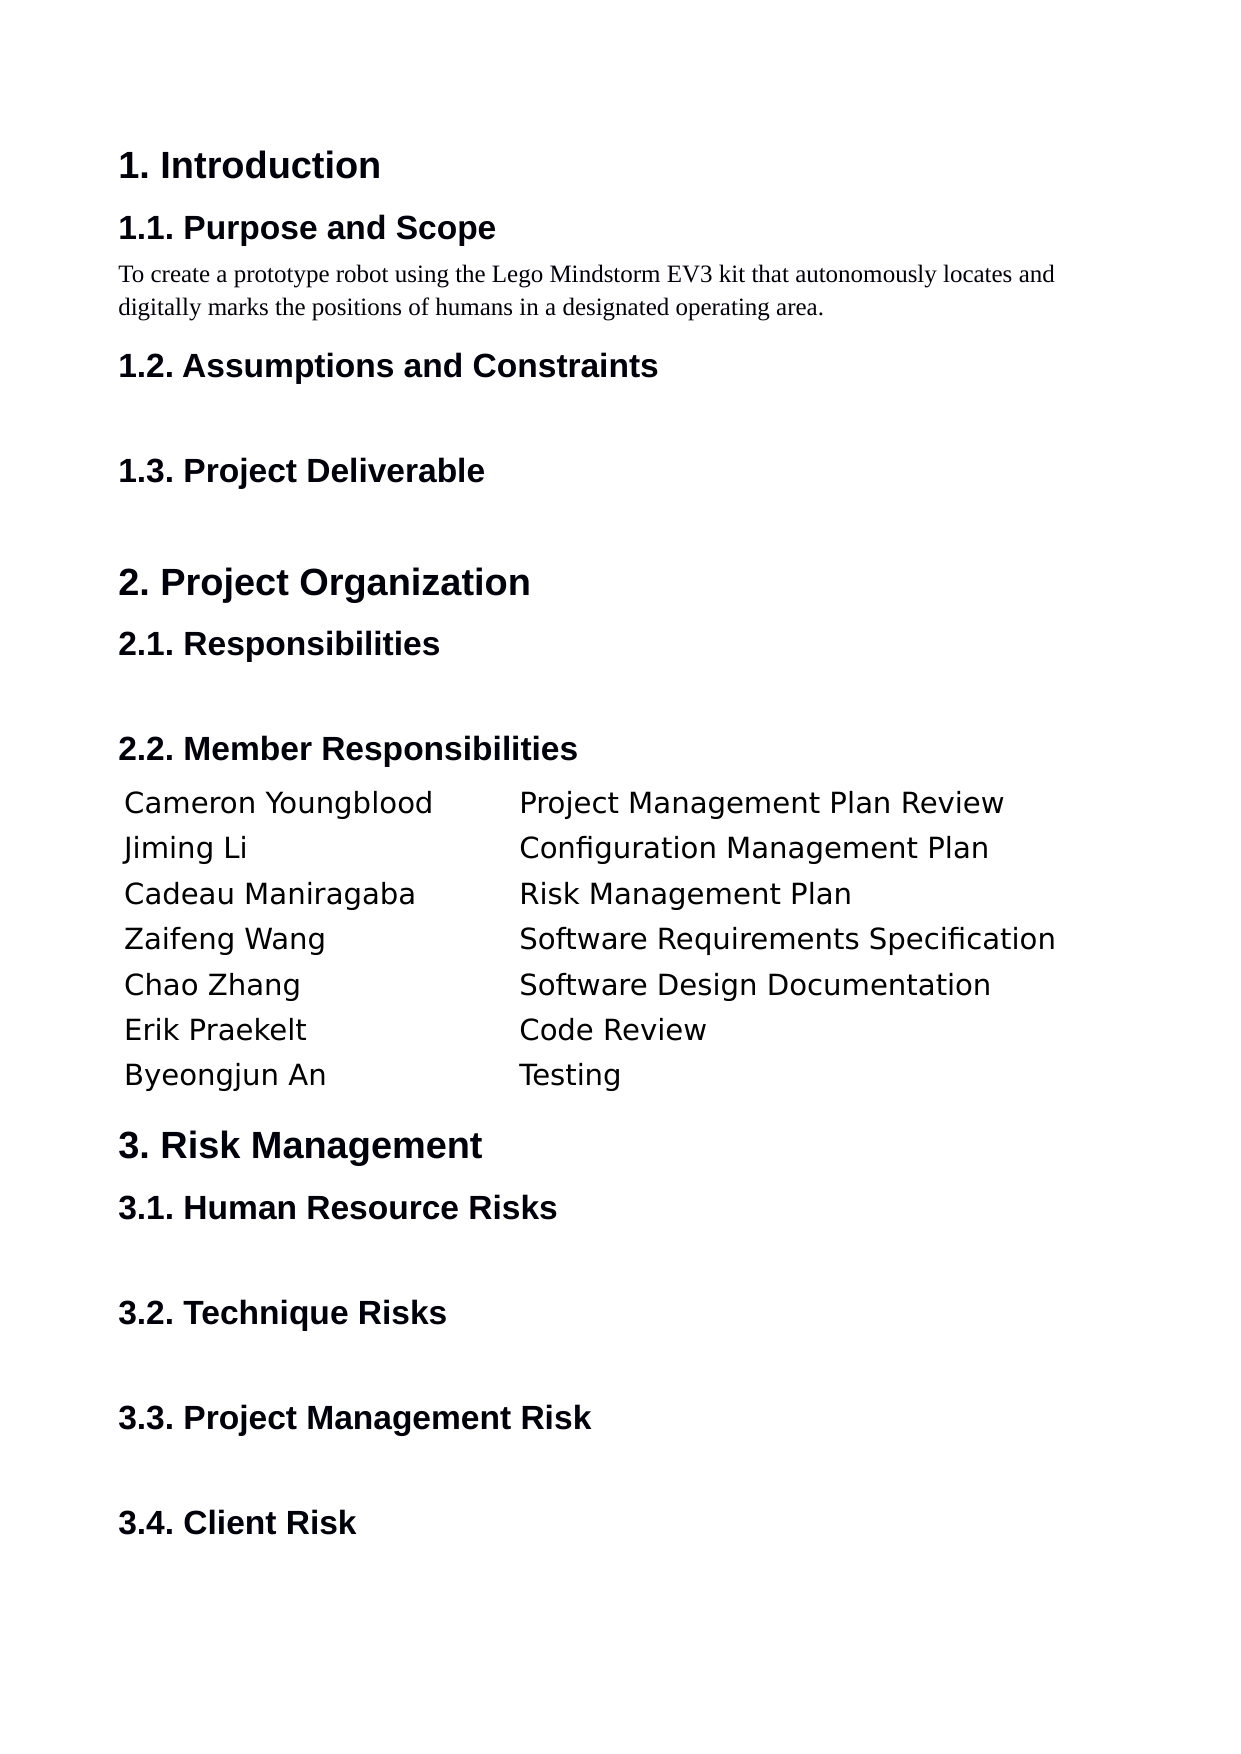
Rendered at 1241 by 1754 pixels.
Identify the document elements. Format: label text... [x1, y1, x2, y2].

table_header Cameron Youngblood [118, 780, 513, 826]
subtitle 1.3. Project Deliverable [118, 451, 1122, 489]
table_cell Zaifeng Wang [118, 917, 513, 962]
subtitle 3.3. Project Management Risk [118, 1398, 1122, 1436]
subtitle 1.1. Purpose and Scope [118, 208, 1122, 246]
text To create a prototype robot using the Lego Mindstorm EV3 kit that autonomously locates and digitally marks the positions of humans in a designated operating area. [118, 259, 1122, 321]
subtitle 3. Risk Management [118, 1123, 1122, 1167]
table_cell Chao Zhang [118, 962, 513, 1007]
subtitle 2.1. Responsibilities [118, 624, 1122, 663]
table_cell Code Review [514, 1008, 1123, 1053]
subtitle 2.2. Member Responsibilities [118, 729, 1122, 768]
subtitle 1. Introduction [118, 143, 1122, 187]
subtitle 3.4. Client Risk [118, 1503, 1122, 1541]
subtitle 2. Project Organization [118, 560, 1122, 603]
subtitle 3.1. Human Resource Risks [118, 1188, 1122, 1226]
table_cell Risk Management Plan [514, 871, 1123, 917]
table_cell Software Requirements Specification [514, 917, 1123, 962]
table_cell Software Design Documentation [514, 962, 1123, 1007]
table_cell Erik Praekelt [118, 1008, 513, 1053]
table_cell Jiming Li [118, 826, 513, 871]
table_cell Byeongjun An [118, 1053, 513, 1098]
subtitle 1.2. Assumptions and Constraints [118, 346, 1122, 384]
subtitle 3.2. Technique Risks [118, 1293, 1122, 1331]
table_cell Cadeau Maniragaba [118, 871, 513, 917]
table_cell Testing [514, 1053, 1123, 1098]
table_header Project Management Plan Review [514, 780, 1123, 826]
table_cell Configuration Management Plan [514, 826, 1123, 871]
